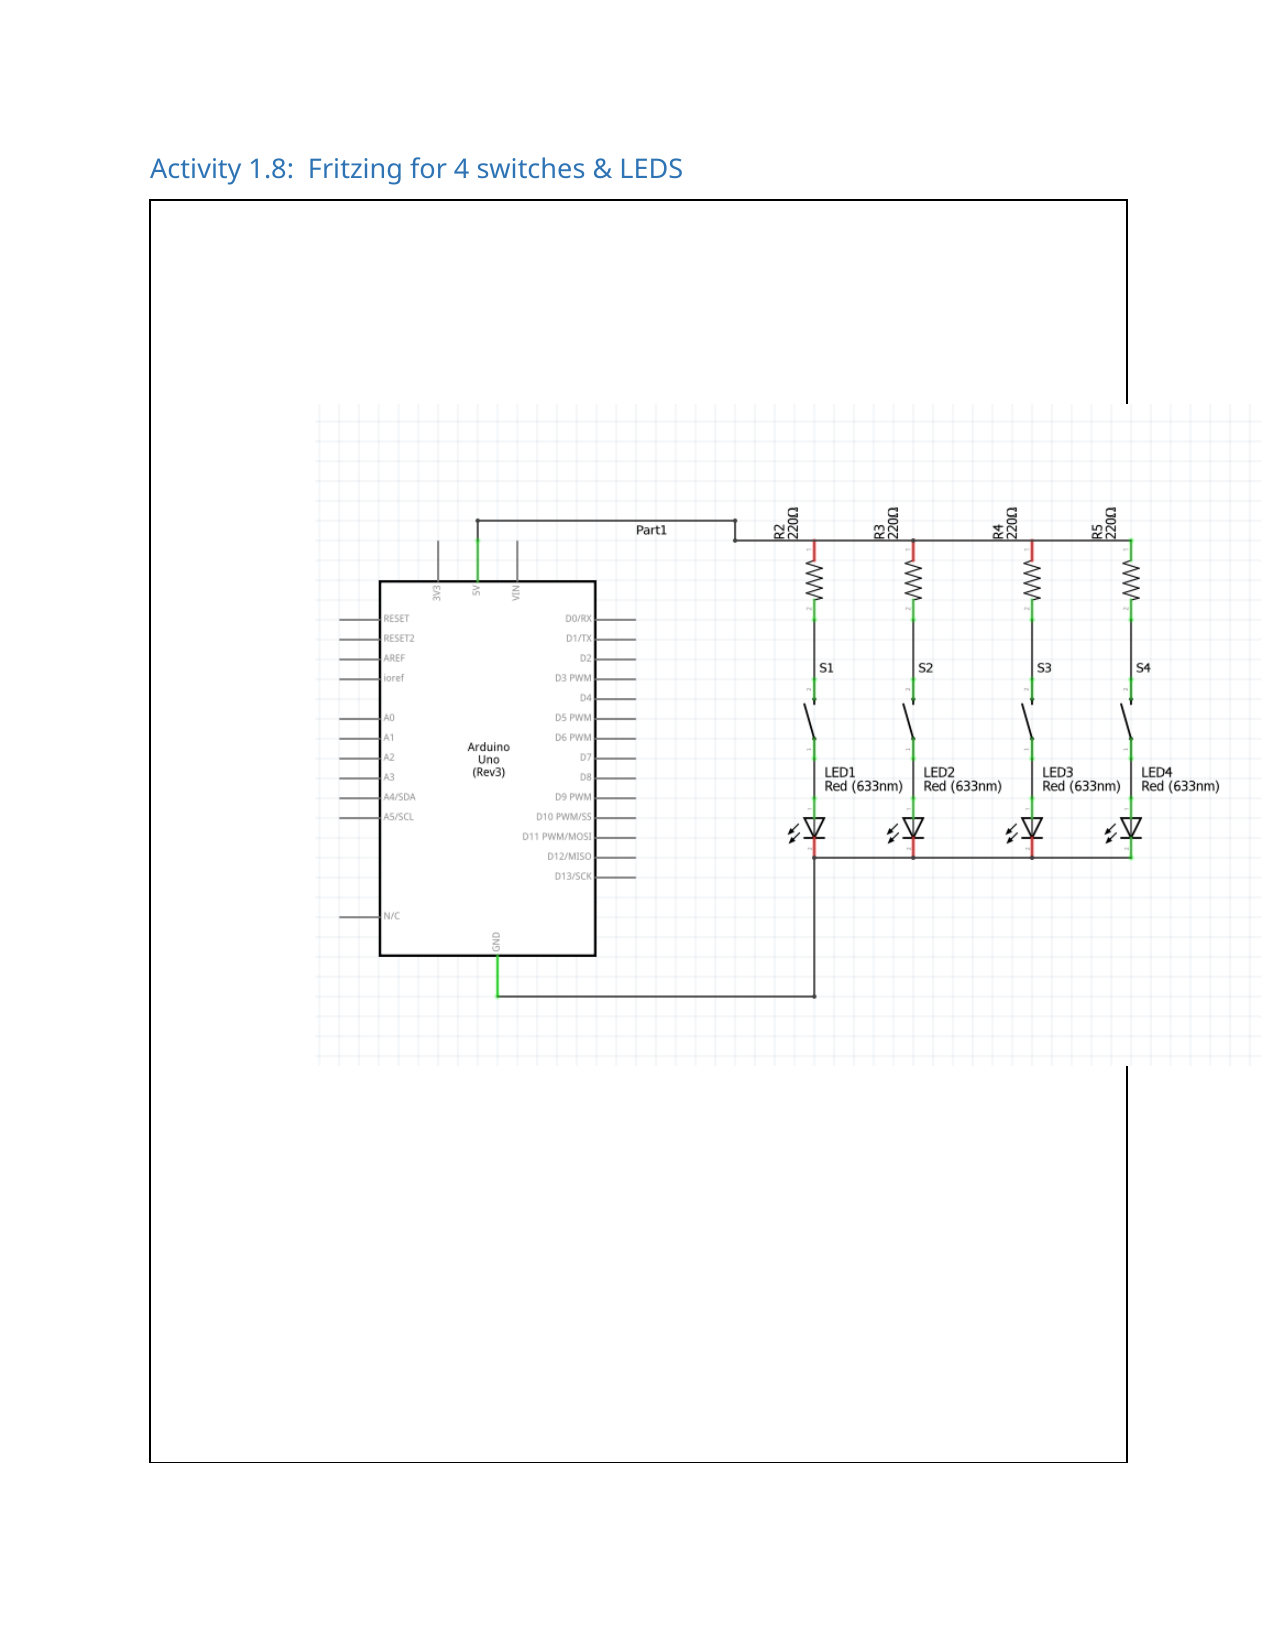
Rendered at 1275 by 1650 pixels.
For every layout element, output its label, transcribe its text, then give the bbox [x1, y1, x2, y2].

picture [315, 404, 1262, 1066]
subtitle Activity 1.8: Fritzing for 4 switches & LEDS [150, 150, 1125, 187]
